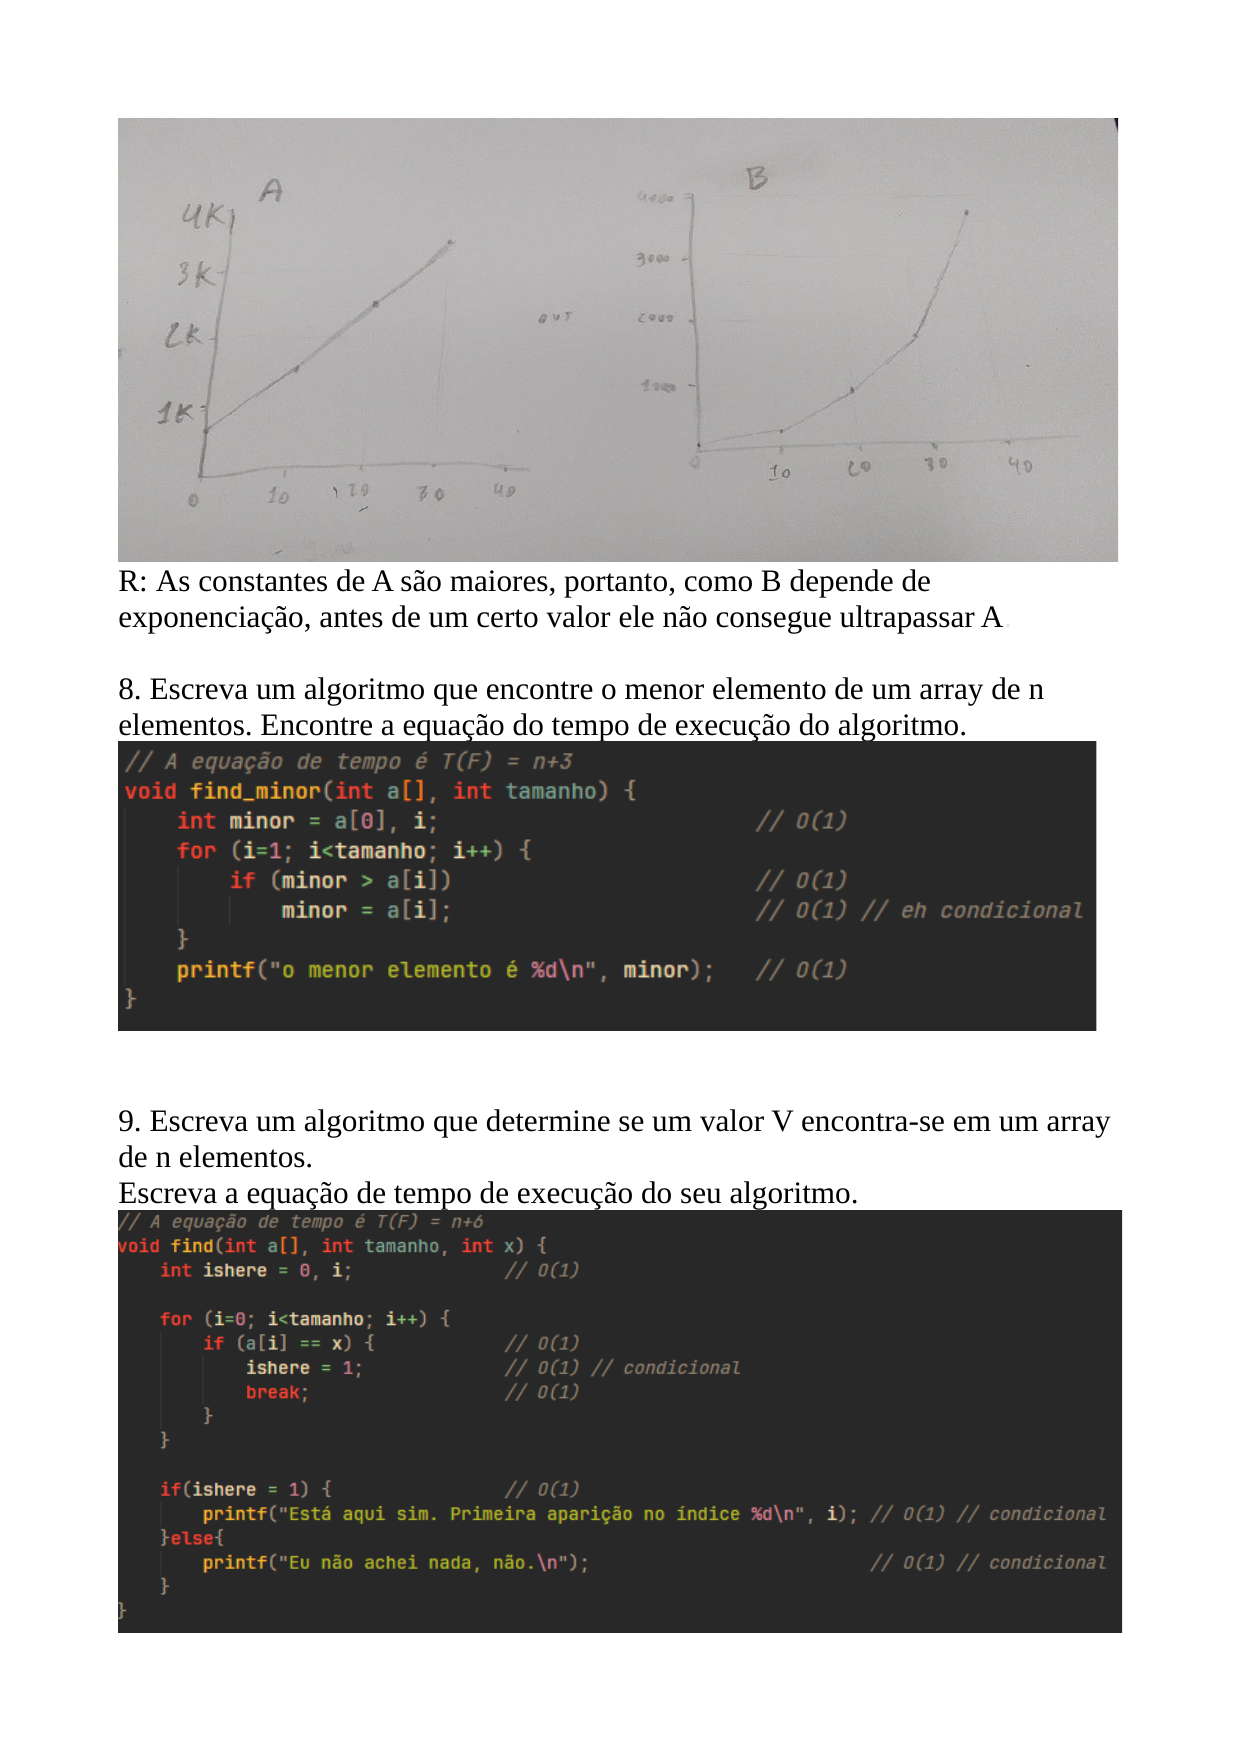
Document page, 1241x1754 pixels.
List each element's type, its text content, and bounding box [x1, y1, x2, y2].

text 8. Escreva um algoritmo que encontre o menor elemento de um array de n elementos. Encontre a equação do tempo de execução do algoritmo. [118, 670, 1122, 742]
text Escreva a equação de tempo de execução do seu algoritmo. [118, 1174, 1122, 1210]
text 9. Escreva um algoritmo que determine se um valor V encontra-se em um array de n elementos. [118, 1103, 1122, 1174]
text R: As constantes de A são maiores, portanto, como B depende de exponenciação, antes de um certo valor ele não consegue ultrapassar A. [118, 562, 1122, 634]
